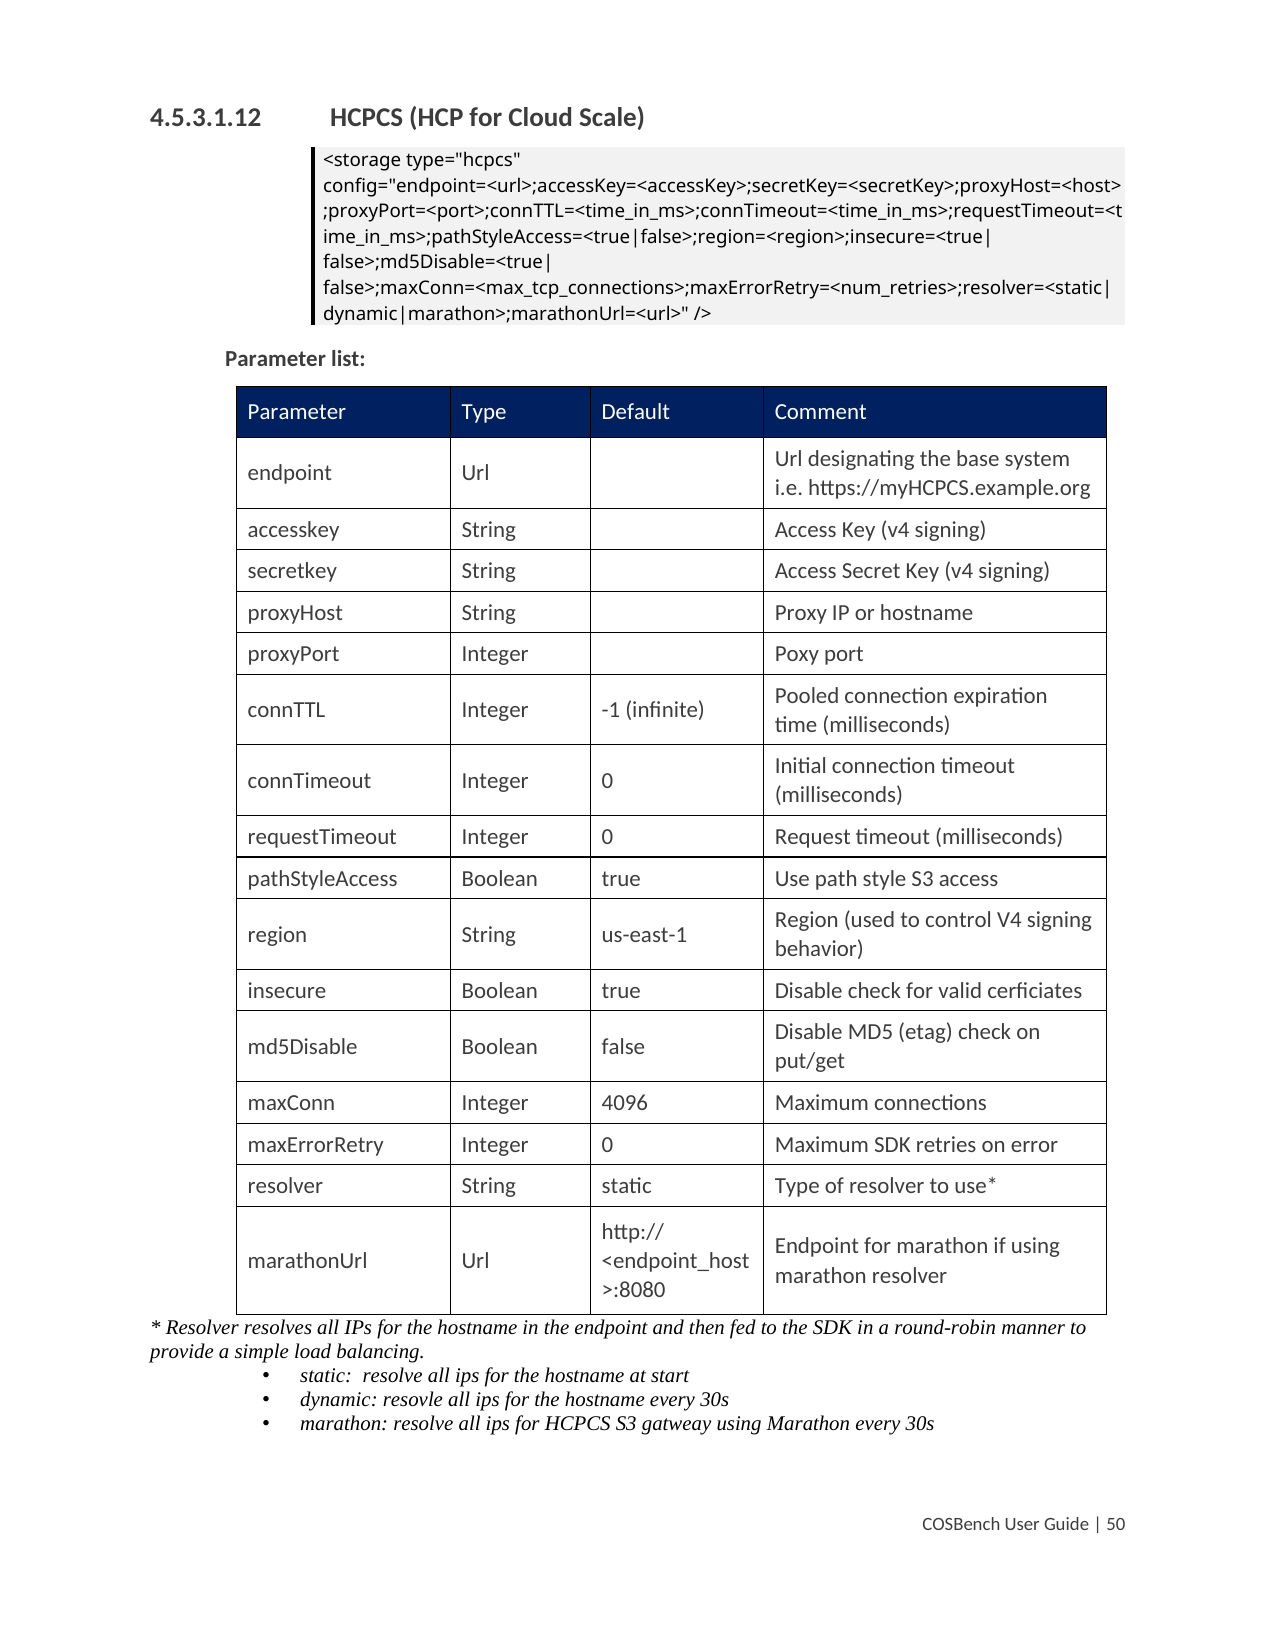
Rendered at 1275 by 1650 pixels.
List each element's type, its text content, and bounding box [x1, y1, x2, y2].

table_cell accesskey [237, 509, 450, 549]
table_cell Integer [451, 1124, 590, 1164]
table_cell endpoint [237, 438, 450, 507]
table_header Default [591, 387, 763, 437]
table_cell Boolean [451, 970, 590, 1010]
table_cell true [591, 970, 763, 1010]
table_cell Integer [451, 816, 590, 856]
table_cell true [591, 858, 763, 898]
table_cell Integer [451, 675, 590, 744]
table_cell insecure [237, 970, 450, 1010]
table_cell Url [451, 438, 590, 507]
subtitle HCPCS (HCP for Cloud Scale) [150, 100, 1125, 133]
table_cell String [451, 509, 590, 549]
table_cell false [591, 1011, 763, 1081]
table_cell Disable MD5 (etag) check on put/get [764, 1011, 1106, 1081]
table_cell 4096 [591, 1082, 763, 1122]
table_cell Region (used to control V4 signing behavior) [764, 899, 1106, 969]
text * Resolver resolves all IPs for the hostname in the endpoint and then fed to the SDK in a round-robin manner to provide a simple load balancing. [150, 1315, 1125, 1363]
table_cell String [451, 1165, 590, 1206]
table_cell Integer [451, 745, 590, 815]
table_cell [591, 438, 763, 507]
table_cell secretkey [237, 550, 450, 591]
table_cell us-east-1 [591, 899, 763, 969]
list marathon: resolve all ips for HCPCS S3 gatweay using Marathon every 30s [262, 1411, 1125, 1435]
table_cell maxErrorRetry [237, 1124, 450, 1164]
table_cell Use path style S3 access [764, 858, 1106, 898]
table_cell Poxy port [764, 633, 1106, 674]
table_cell 0 [591, 1124, 763, 1164]
table_cell Access Secret Key (v4 signing) [764, 550, 1106, 591]
table_cell http://<endpoint_host>:8080 [591, 1207, 763, 1314]
table_cell Maximum SDK retries on error [764, 1124, 1106, 1164]
table_cell connTTL [237, 675, 450, 744]
table_cell Url [451, 1207, 590, 1314]
table_cell Boolean [451, 858, 590, 898]
text Parameter list: [150, 344, 1125, 372]
table_cell Integer [451, 1082, 590, 1122]
table_cell proxyHost [237, 592, 450, 632]
table_cell Integer [451, 633, 590, 674]
table_cell String [451, 550, 590, 591]
table_header Type [451, 387, 590, 437]
table_header Comment [764, 387, 1106, 437]
table_cell [591, 633, 763, 674]
table_cell Disable check for valid cerficiates [764, 970, 1106, 1010]
table_cell static [591, 1165, 763, 1206]
table_cell Endpoint for marathon if using marathon resolver [764, 1207, 1106, 1314]
table_cell [591, 509, 763, 549]
table_cell String [451, 592, 590, 632]
table_cell Access Key (v4 signing) [764, 509, 1106, 549]
table_cell Proxy IP or hostname [764, 592, 1106, 632]
table_cell resolver [237, 1165, 450, 1206]
table_cell String [451, 899, 590, 969]
table_cell 0 [591, 745, 763, 815]
table_cell pathStyleAccess [237, 858, 450, 898]
table_cell Maximum connections [764, 1082, 1106, 1122]
table_cell maxConn [237, 1082, 450, 1122]
table_cell Type of resolver to use* [764, 1165, 1106, 1206]
table_cell md5Disable [237, 1011, 450, 1081]
table_cell requestTimeout [237, 816, 450, 856]
table_cell Initial connection timeout (milliseconds) [764, 745, 1106, 815]
list dynamic: resovle all ips for the hostname every 30s [262, 1387, 1125, 1411]
list static: resolve all ips for the hostname at start [262, 1363, 1125, 1387]
table_cell [591, 550, 763, 591]
table_cell proxyPort [237, 633, 450, 674]
table_cell 0 [591, 816, 763, 856]
table_header Parameter [237, 387, 450, 437]
text <storage type="hcpcs" config="endpoint=<url>;accessKey=<accessKey>;secretKey=<secretKey>;proxyHost=<host>;proxyPort=<port>;connTTL=<time_in_ms>;connTimeout=<time_in_ms>;requestTimeout=<time_in_ms>;pathStyleAccess=<true|false>;region=<region>;insecure=<true|false>;md5Disable=<true|false>;maxConn=<max_tcp_connections>;maxErrorRetry=<num_retries>;resolver=<static|dynamic|marathon>;marathonUrl=<url>" /> [315, 147, 1125, 325]
table_cell Url designating the base system i.e. https://myHCPCS.example.org [764, 438, 1106, 507]
table_cell marathonUrl [237, 1207, 450, 1314]
table_cell Request timeout (milliseconds) [764, 816, 1106, 856]
table_cell connTimeout [237, 745, 450, 815]
table_cell -1 (infinite) [591, 675, 763, 744]
table_cell Pooled connection expiration time (milliseconds) [764, 675, 1106, 744]
table_cell [591, 592, 763, 632]
table_cell region [237, 899, 450, 969]
table_cell Boolean [451, 1011, 590, 1081]
